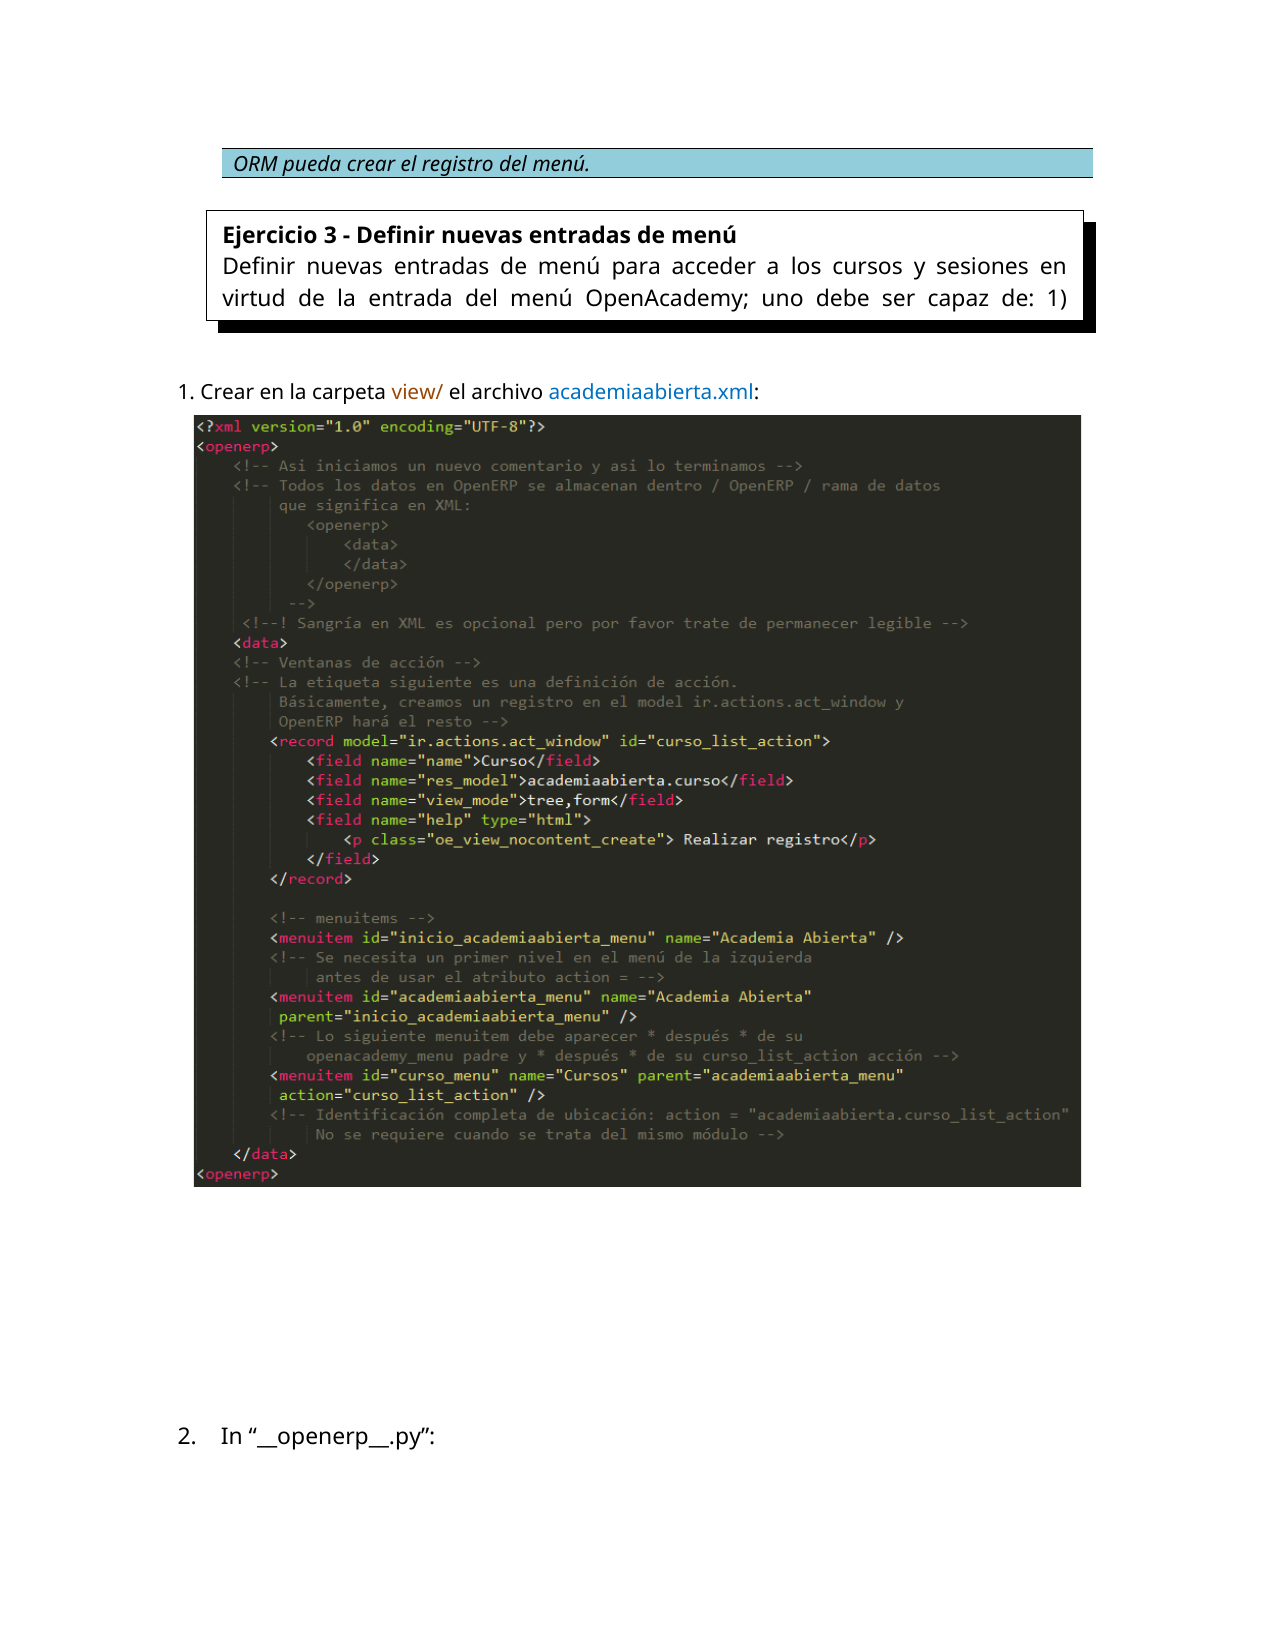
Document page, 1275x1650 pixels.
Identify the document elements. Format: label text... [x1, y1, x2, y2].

text Definir nuevas entradas de menú para acceder a los cursos y sesiones en virtud de la entrada del menú OpenAcademy; uno debe ser capaz de: 1) mostrará una lista de todos los cursos y 2) crear / modificar nuevos cursos [222, 250, 1067, 312]
text Ejercicio 3 - Definir nuevas entradas de menú [222, 219, 1067, 250]
table_cell ORM pueda crear el registro del menú. [222, 149, 1093, 177]
text 1. Crear en la carpeta view/ el archivo academiaabierta.xml: [177, 377, 1098, 406]
list In “__openerp__.py”: [177, 1420, 1098, 1451]
picture [193, 415, 1082, 1187]
